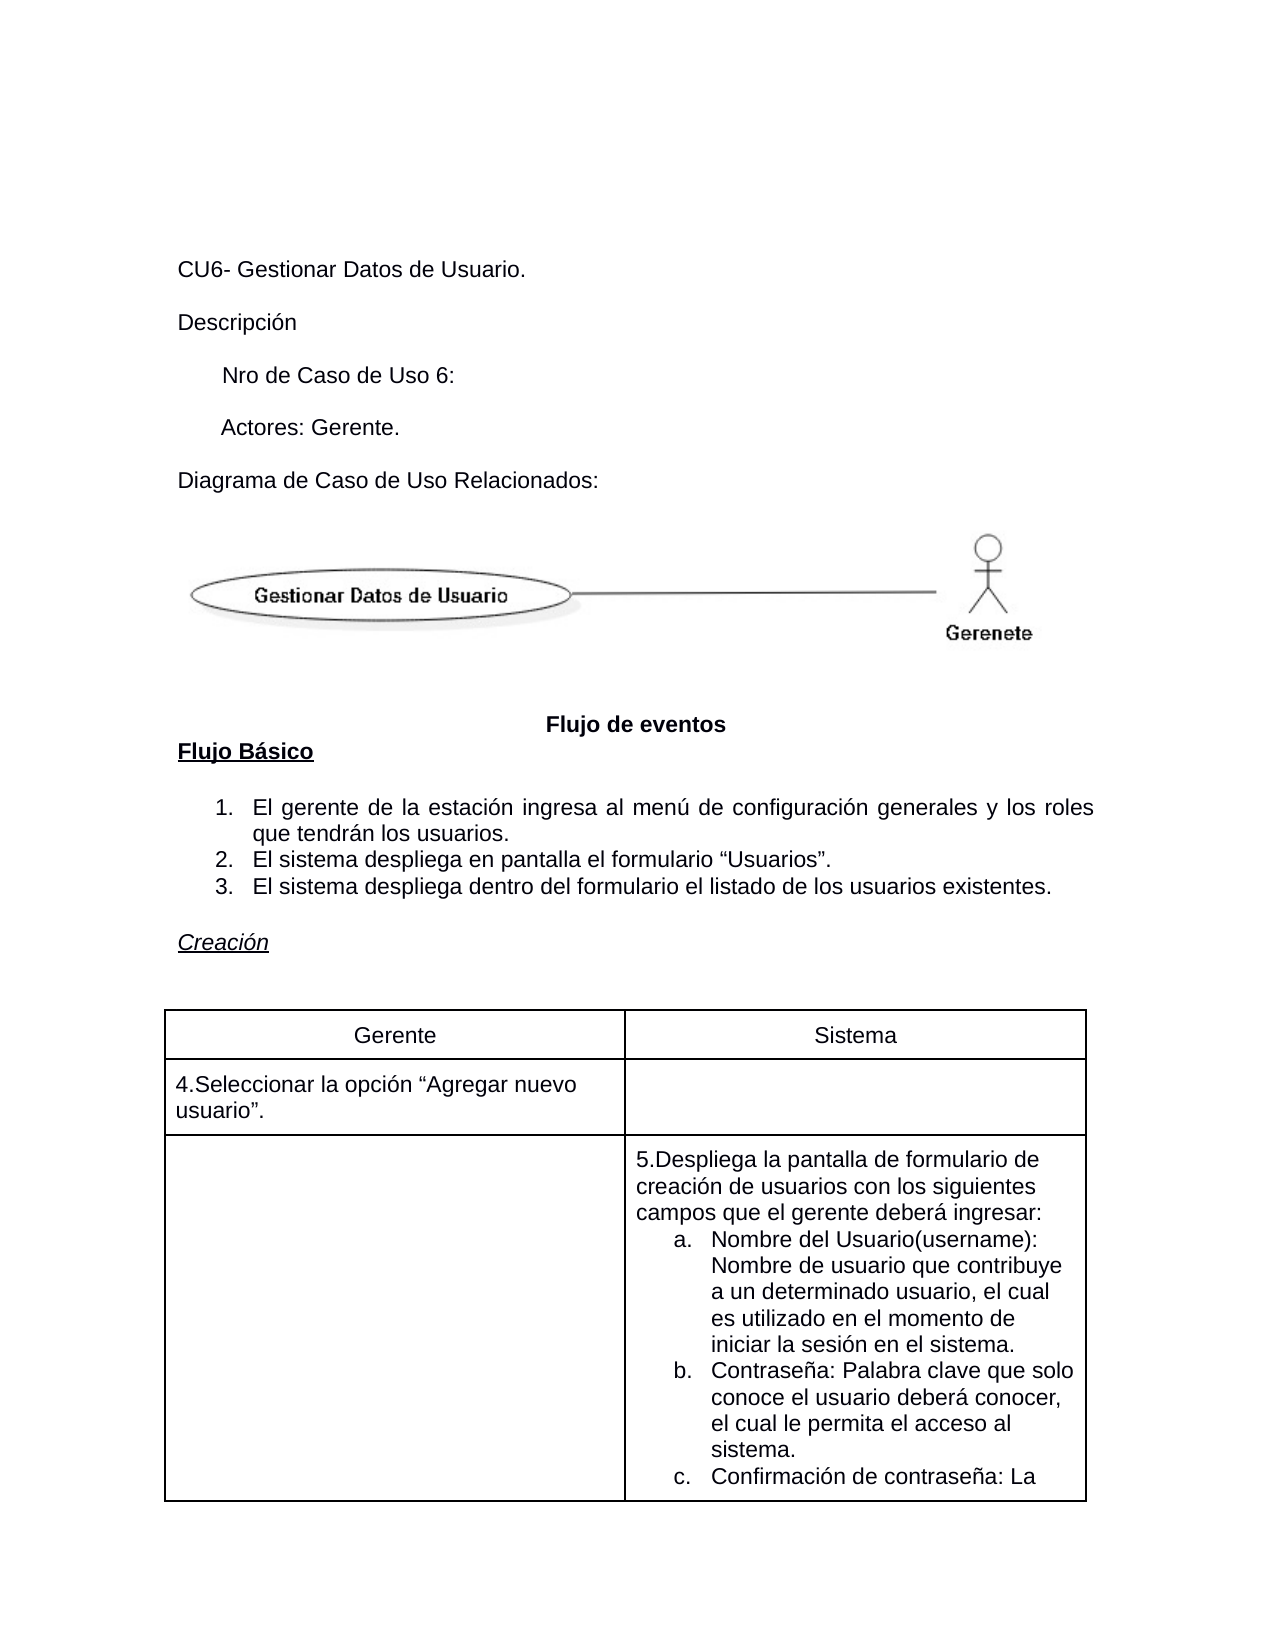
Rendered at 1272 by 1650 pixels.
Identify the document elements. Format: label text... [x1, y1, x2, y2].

text Creación [177, 928, 1095, 955]
list El gerente de la estación ingresa al menú de configuración generales y los roles que tendrán los usuarios. [215, 794, 1095, 845]
text Descripción [177, 309, 1095, 335]
table_header Sistema [626, 1011, 1085, 1058]
text Nro de Caso de Uso 6: [177, 362, 1095, 388]
text Actores: Gerente. [177, 414, 1095, 441]
list El sistema despliega dentro del formulario el listado de los usuarios existentes. [215, 871, 1095, 899]
text Flujo Básico [177, 738, 1095, 764]
table_cell 5.Despliega la pantalla de formulario de creación de usuarios con los siguientes campos que el gerente deberá ingresar: Nombre del Usuario(username): Nombre de usuario que contribuye a un determinado usuario, el cual es utilizado en el momento de iniciar la sesión en el sistema. Contraseña: Palabra clave que solo conoce el usuario deberá conocer, el cual le permita el acceso al sistema. Confirmación de contraseña: La [626, 1136, 1085, 1499]
list El sistema despliega en pantalla el formulario “Usuarios”. [215, 845, 1095, 871]
table_cell [166, 1136, 624, 1499]
table_cell 4.Seleccionar la opción “Agregar nuevo usuario”. [166, 1060, 624, 1134]
text Flujo de eventos [177, 712, 1095, 738]
table_cell [626, 1060, 1085, 1134]
text Diagrama de Caso de Uso Relacionados: [177, 467, 1095, 493]
table_header Gerente [166, 1011, 624, 1058]
text CU6- Gestionar Datos de Usuario. [177, 256, 1095, 282]
picture [177, 519, 1095, 712]
